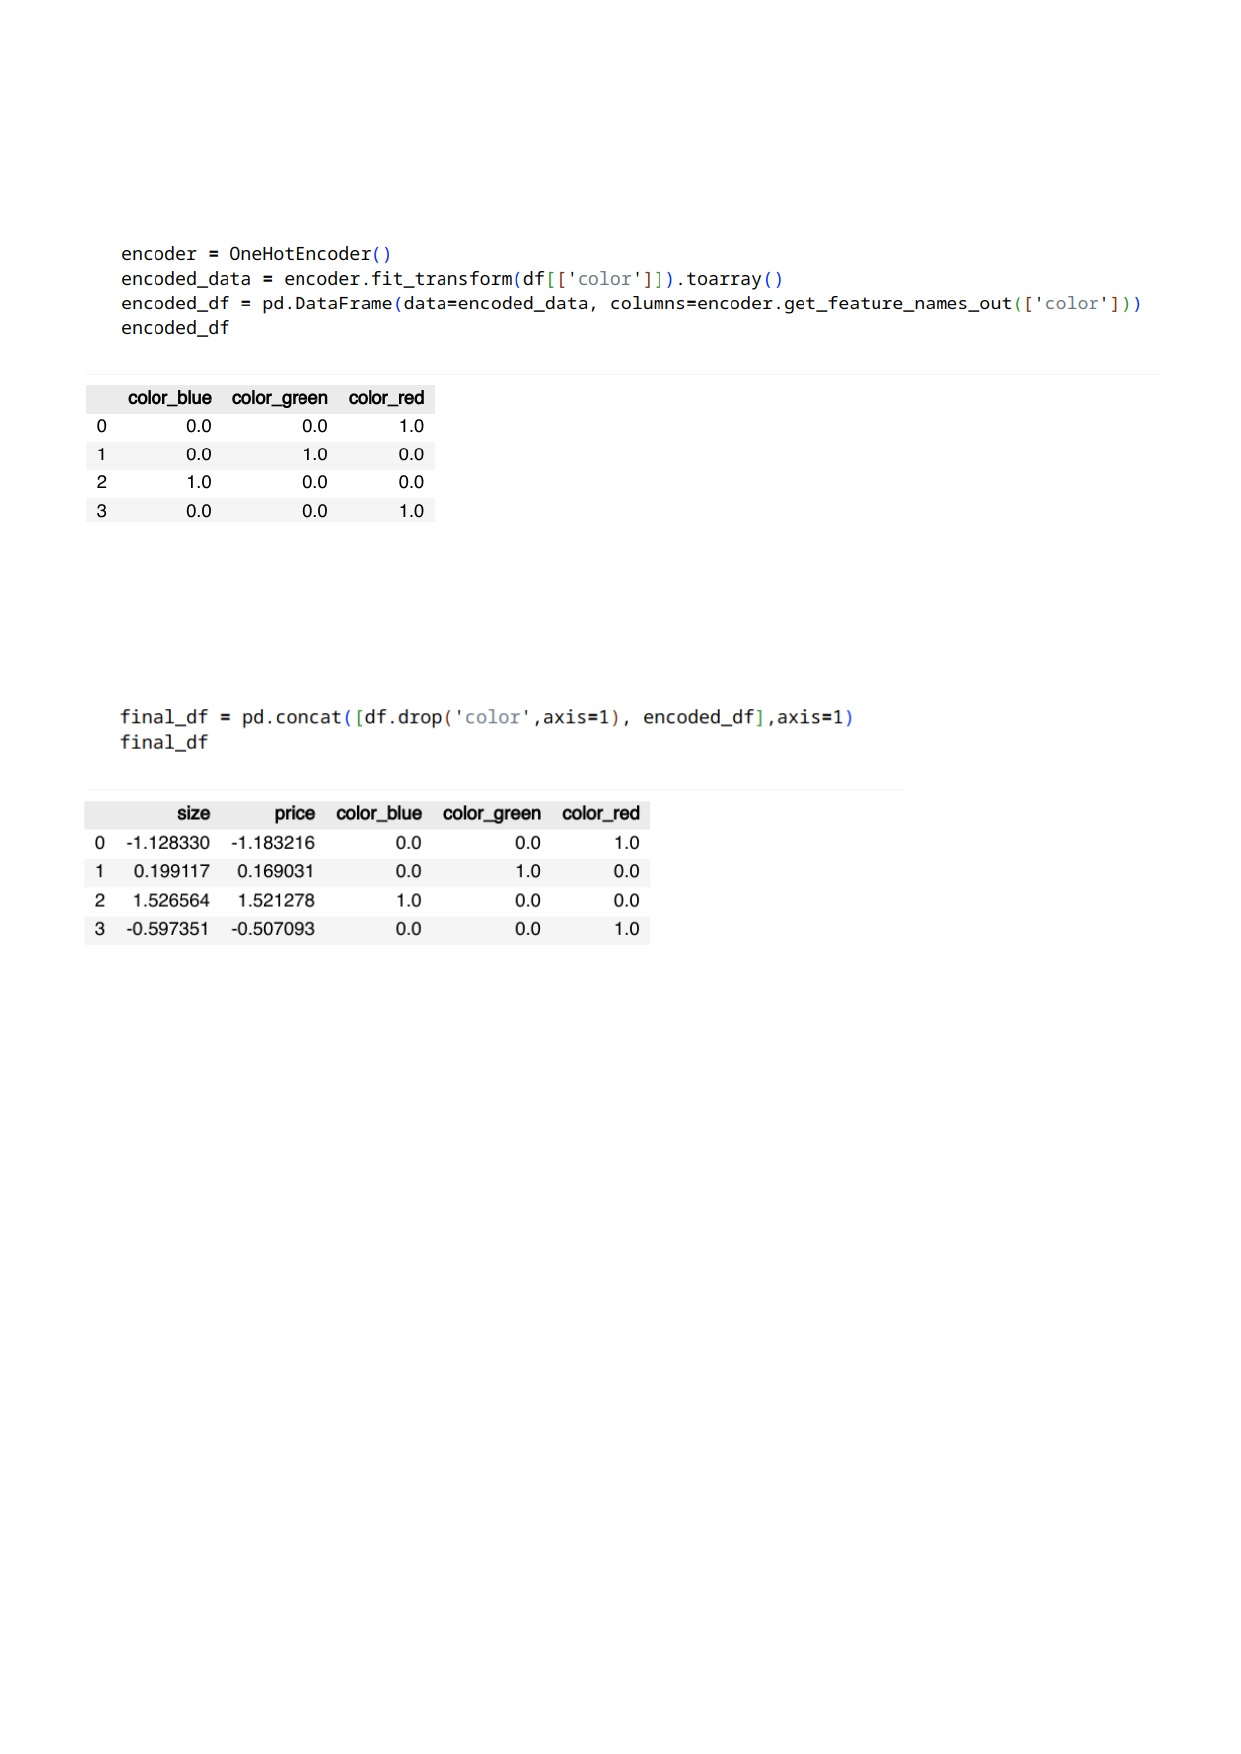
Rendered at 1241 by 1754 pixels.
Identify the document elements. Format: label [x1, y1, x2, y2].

picture [84, 694, 908, 945]
picture [84, 233, 1163, 522]
